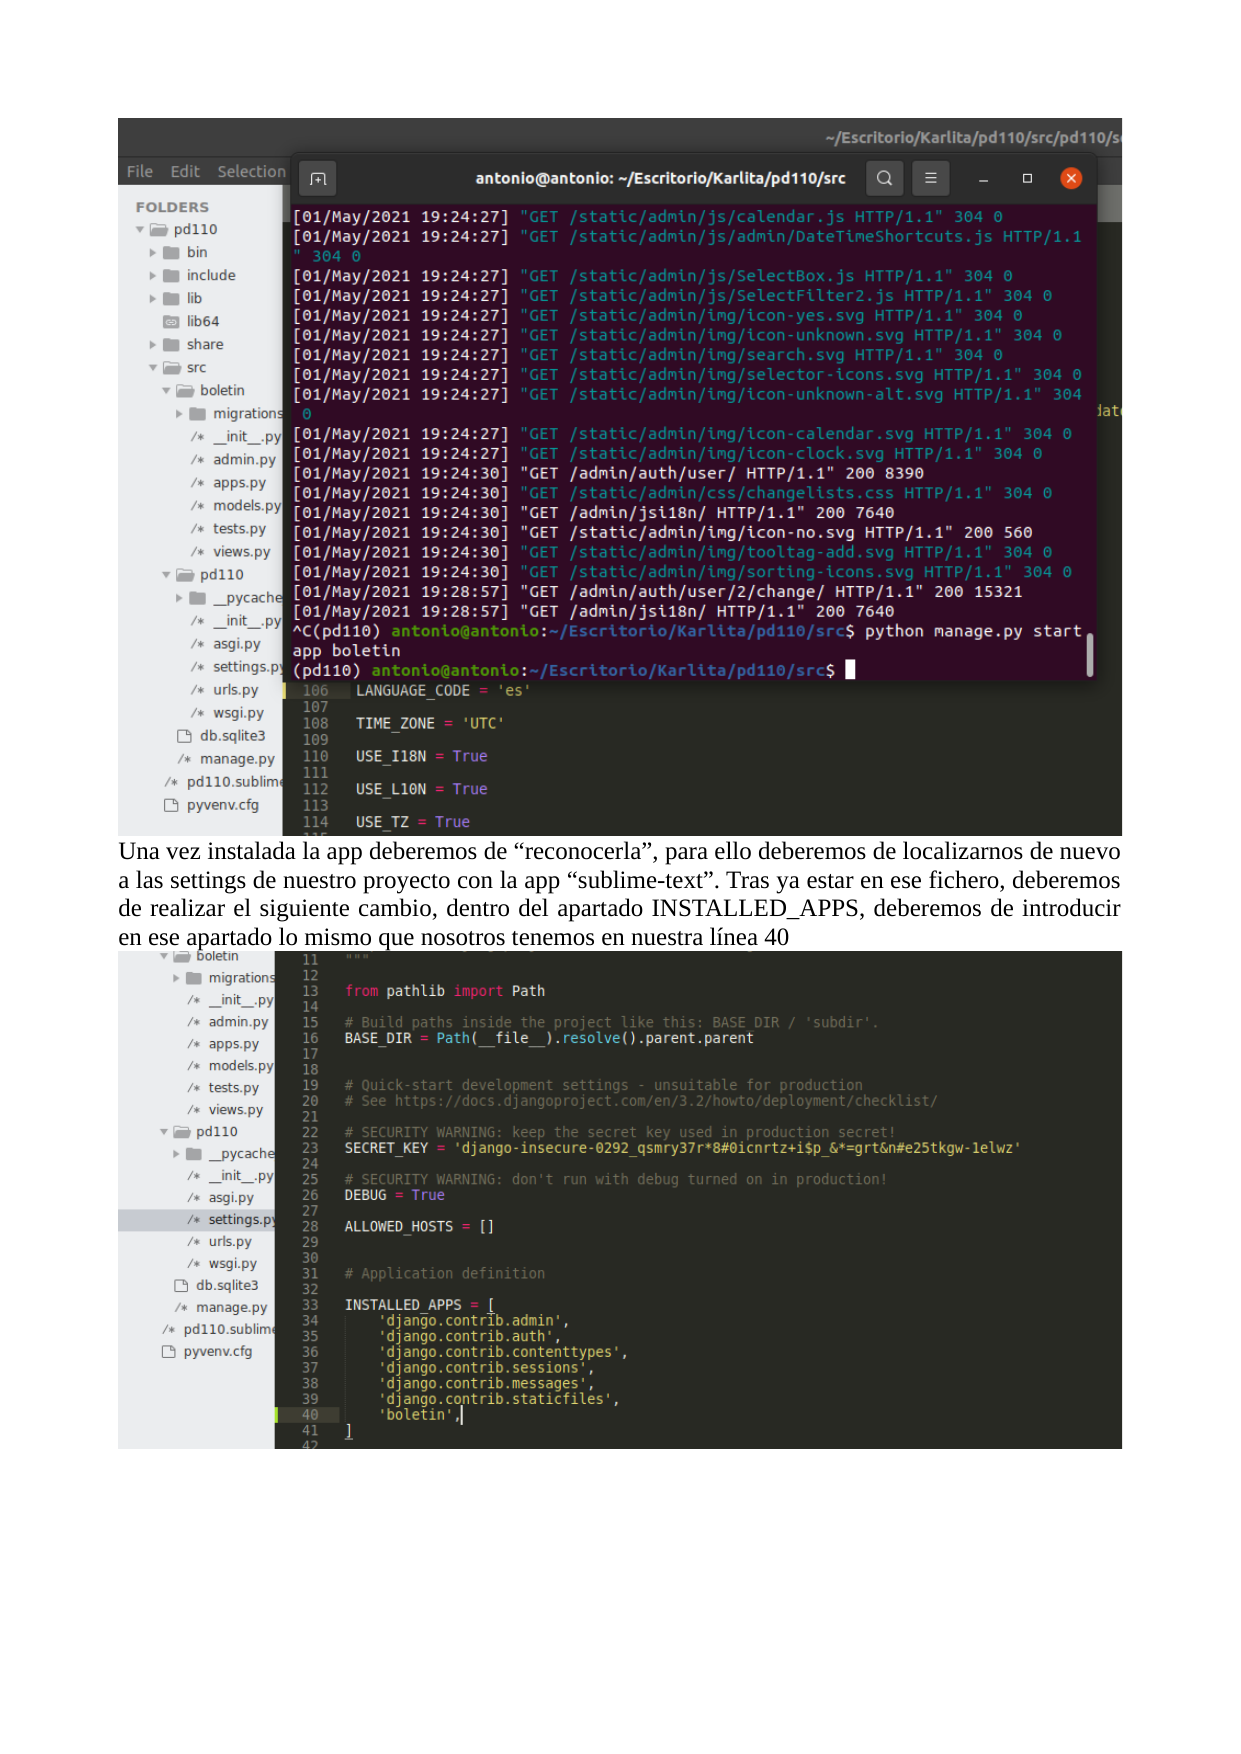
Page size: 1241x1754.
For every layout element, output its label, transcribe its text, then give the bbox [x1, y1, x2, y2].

picture [118, 118, 1123, 836]
picture [118, 951, 1123, 1449]
text Una vez instalada la app deberemos de “reconocerla”, para ello deberemos de localizarnos de nuevo a las settings de nuestro proyecto con la app “sublime-text”. Tras ya estar en ese fichero, deberemos de realizar el siguiente cambio, dentro del apartado INSTALLED_APPS, deberemos de introducir en ese apartado lo mismo que nosotros tenemos en nuestra línea 40 [118, 836, 1122, 951]
